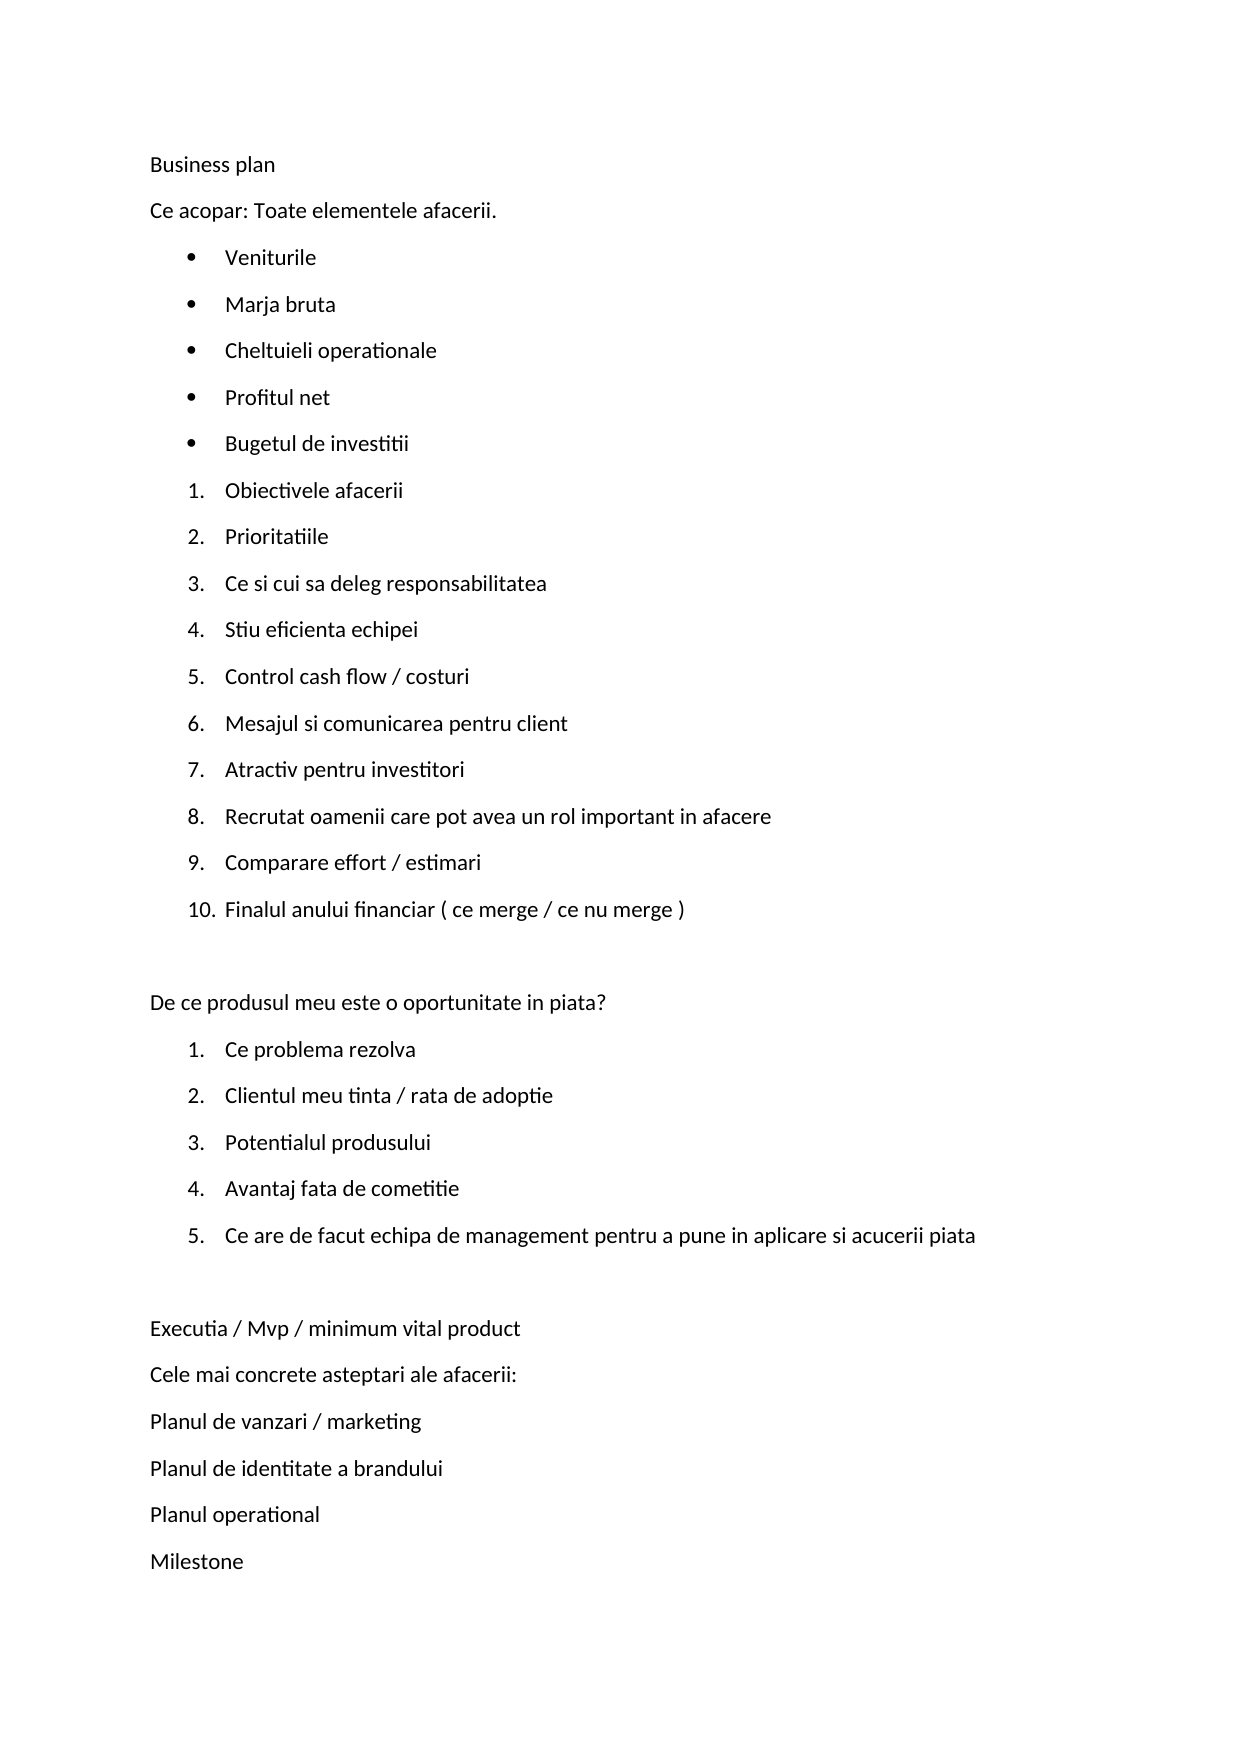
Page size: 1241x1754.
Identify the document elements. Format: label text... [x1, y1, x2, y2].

list Atractiv pentru investitori [187, 755, 1090, 783]
list Avantaj fata de cometitie [187, 1174, 1090, 1202]
list Control cash flow / costuri [187, 662, 1090, 690]
list Ce si cui sa deleg responsabilitatea [187, 569, 1090, 597]
list Cheltuieli operationale [187, 336, 1090, 364]
list Recrutat oamenii care pot avea un rol important in afacere [187, 802, 1090, 830]
text Business plan [150, 150, 1090, 178]
text Executia / Mvp / minimum vital product [150, 1314, 1090, 1342]
list Obiectivele afacerii [187, 476, 1090, 504]
list Marja bruta [187, 290, 1090, 318]
text Planul de identitate a brandului [150, 1454, 1090, 1482]
list Mesajul si comunicarea pentru client [187, 709, 1090, 737]
list Ce are de facut echipa de management pentru a pune in aplicare si acucerii piata [187, 1221, 1090, 1249]
list Potentialul produsului [187, 1128, 1090, 1156]
list Clientul meu tinta / rata de adoptie [187, 1081, 1090, 1109]
list Stiu eficienta echipei [187, 616, 1090, 644]
list Finalul anului financiar ( ce merge / ce nu merge ) [187, 895, 1090, 923]
text Planul operational [150, 1500, 1090, 1528]
list Bugetul de investitii [187, 429, 1090, 457]
text Planul de vanzari / marketing [150, 1407, 1090, 1435]
text De ce produsul meu este o oportunitate in piata? [150, 988, 1090, 1016]
list Prioritatiile [187, 522, 1090, 551]
list Comparare effort / estimari [187, 848, 1090, 876]
text Cele mai concrete asteptari ale afacerii: [150, 1361, 1090, 1389]
text Milestone [150, 1547, 1090, 1575]
list Profitul net [187, 383, 1090, 411]
list Veniturile [187, 243, 1090, 271]
text Ce acopar: Toate elementele afacerii. [150, 197, 1090, 224]
list Ce problema rezolva [187, 1035, 1090, 1063]
